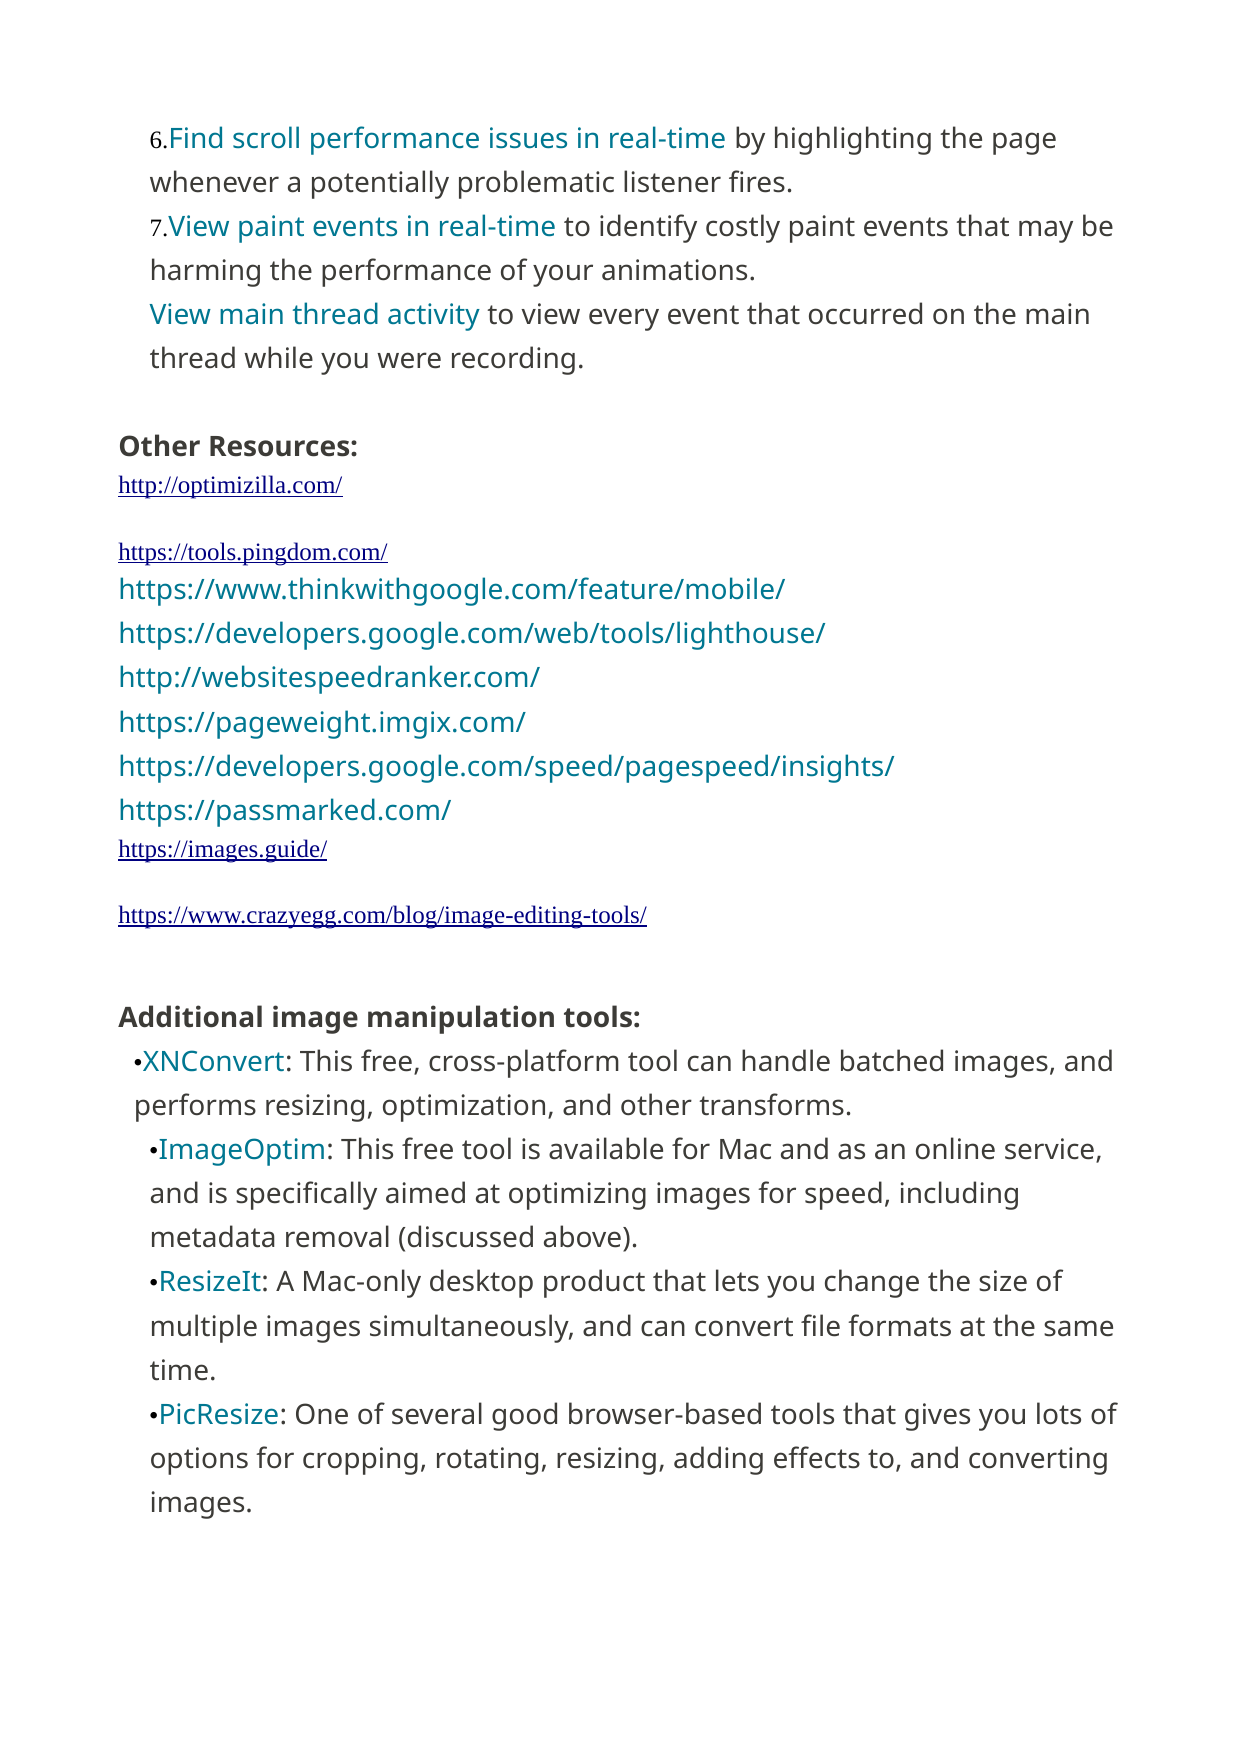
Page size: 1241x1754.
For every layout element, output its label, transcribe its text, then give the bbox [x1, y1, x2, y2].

text https://developers.google.com/web/tools/lighthouse/ [118, 614, 1122, 652]
list Find scroll performance issues in real-time by highlighting the page whenever a potentially problematic listener fires. [134, 118, 1122, 201]
list ImageOptim: This free tool is available for Mac and as an online service, and is specifically aimed at optimizing images for speed, including metadata removal (discussed above). [134, 1129, 1122, 1256]
list XNConvert: This free, cross-platform tool can handle batched images, and performs resizing, optimization, and other transforms. [118, 1041, 1122, 1124]
list ResizeIt: A Mac-only desktop product that lets you change the size of multiple images simultaneously, and can convert file formats at the same time. [134, 1262, 1122, 1388]
text https://www.thinkwithgoogle.com/feature/mobile/ [118, 570, 1122, 608]
text https://passmarked.com/ [118, 790, 1122, 828]
text http://websitespeedranker.com/ [118, 658, 1122, 696]
text https://developers.google.com/speed/pagespeed/insights/ [118, 746, 1122, 784]
text Other Resources: [118, 382, 1122, 465]
list View paint events in real-time to identify costly paint events that may be harming the performance of your animations. View main thread activity to view every event that occurred on the main thread while you were recording. [134, 206, 1122, 377]
text https://pageweight.imgix.com/ [118, 702, 1122, 740]
list PicResize: One of several good browser-based tools that gives you lots of options for cropping, rotating, resizing, adding effects to, and converting images. [134, 1394, 1122, 1520]
text Additional image manipulation tools: [118, 997, 1122, 1036]
text http://optimizilla.com/ https://tools.pingdom.com/ [118, 471, 1122, 565]
text https://images.guide/ https://www.crazyegg.com/blog/image-editing-tools/ [118, 834, 1122, 929]
